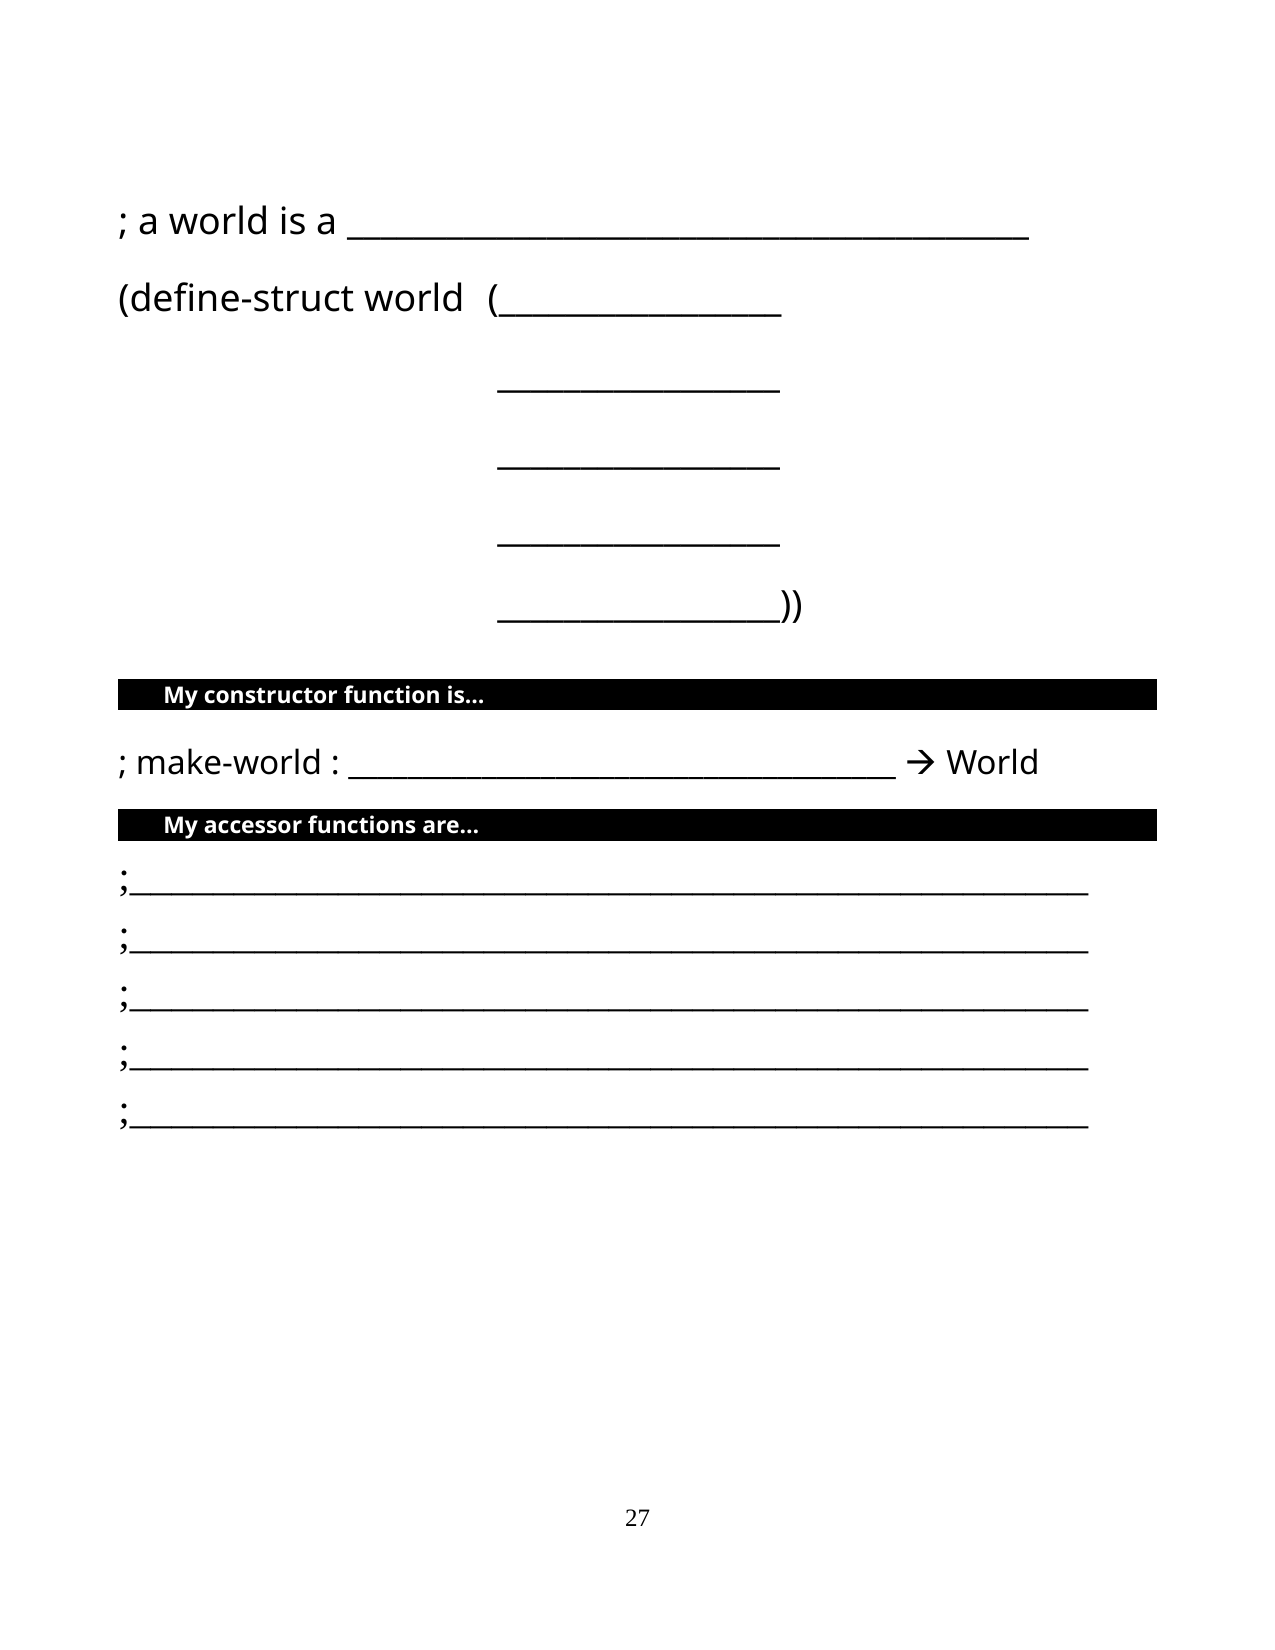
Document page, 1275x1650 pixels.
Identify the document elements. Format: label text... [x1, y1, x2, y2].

text (define-struct world (_________________ [118, 271, 1157, 322]
text ;______________________________________________ [118, 1084, 1157, 1132]
text _________________ [118, 424, 1157, 475]
text ; a world is a _________________________________________ [118, 195, 1157, 246]
subtitle My accessor functions are… [118, 809, 1157, 841]
text ;______________________________________________ [118, 1026, 1157, 1074]
text ; make-world : _____________________________________  World [118, 739, 1157, 784]
text _________________)) [118, 577, 1157, 628]
subtitle My constructor function is… [118, 679, 1157, 710]
text _________________ [118, 348, 1157, 399]
text _________________ [118, 501, 1157, 552]
text ;______________________________________________ [118, 968, 1157, 1016]
text ;______________________________________________ [118, 909, 1157, 957]
text ;______________________________________________ [118, 851, 1157, 899]
